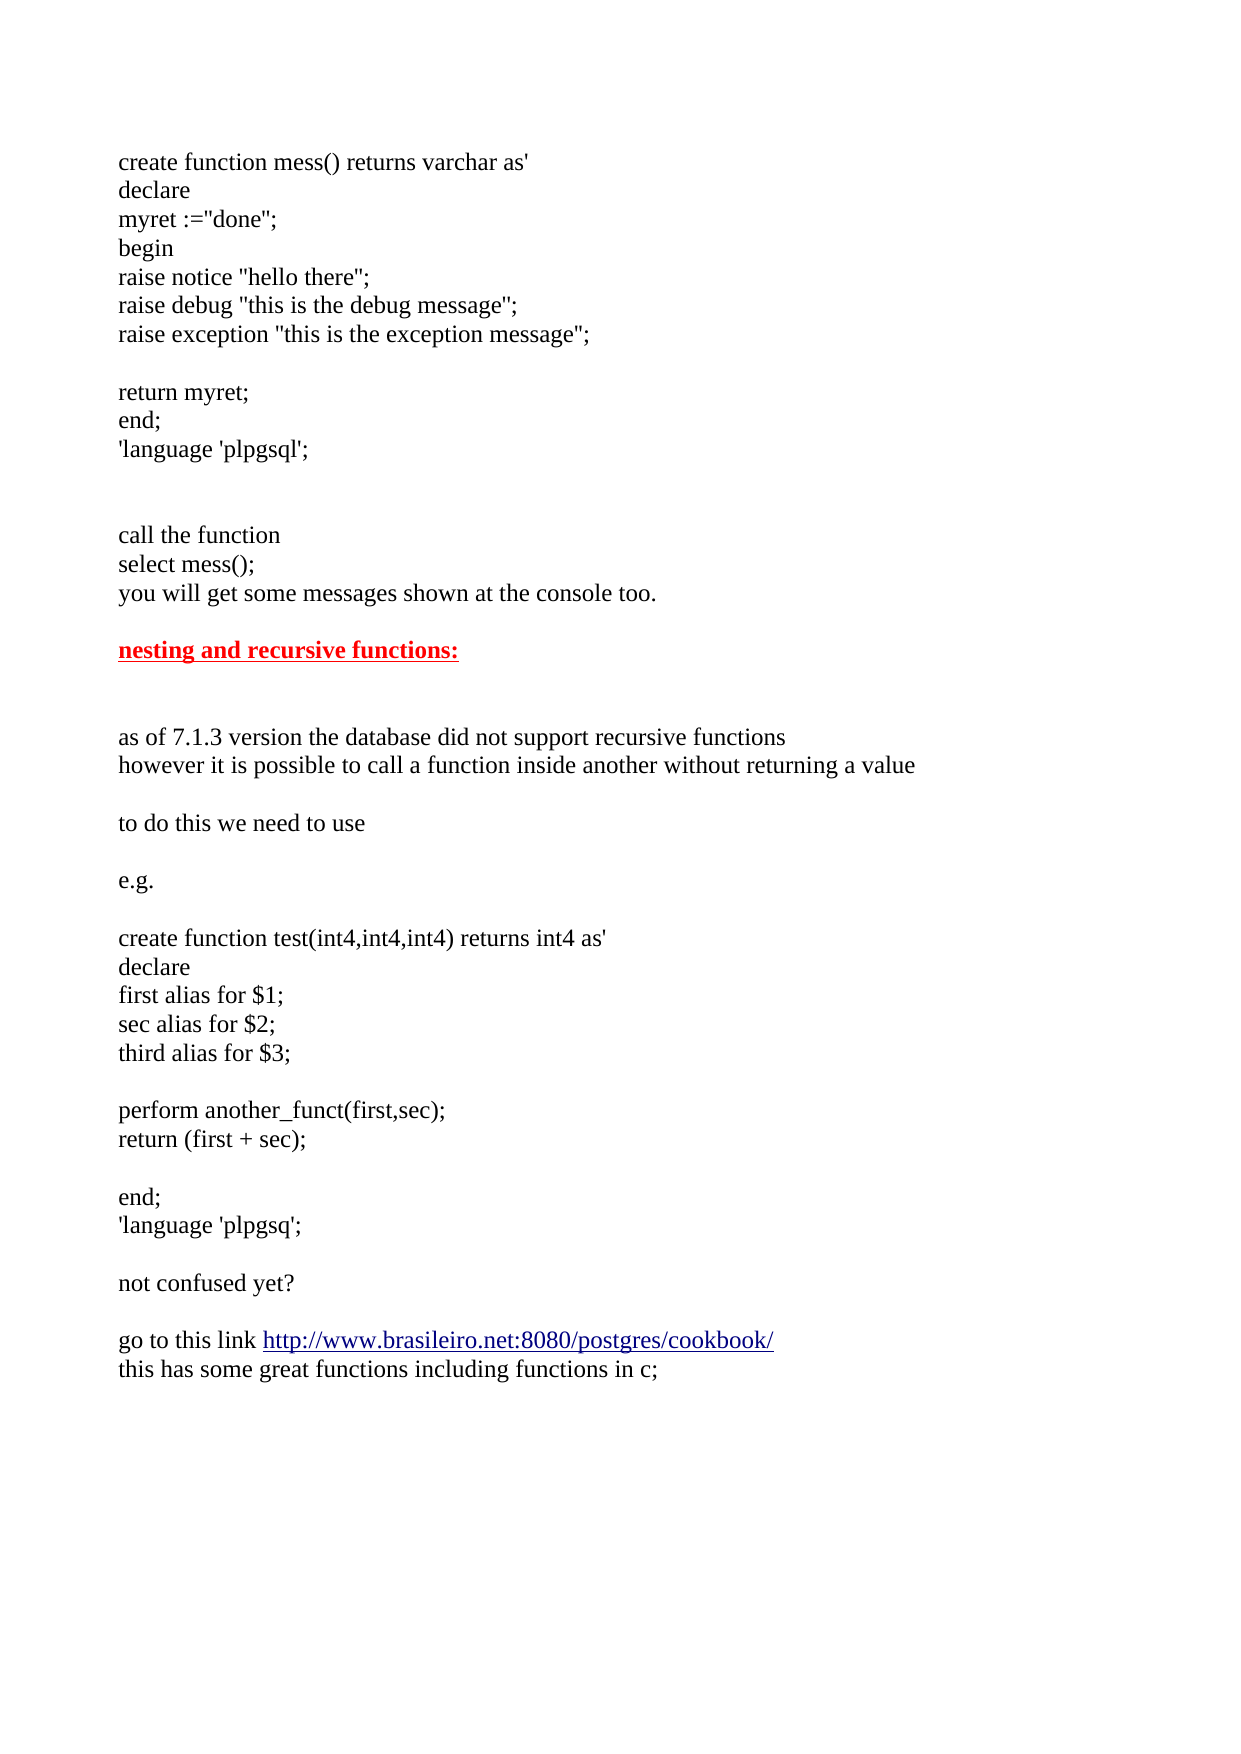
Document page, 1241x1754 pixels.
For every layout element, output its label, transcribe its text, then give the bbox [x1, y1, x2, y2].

text create function mess() returns varchar as' declare myret :=''done''; begin raise notice ''hello there''; raise debug ''this is the debug message''; raise exception ''this is the exception message''; return myret; end; 'language 'plpgsql'; call the function select mess(); you will get some messages shown at the console too. nesting and recursive functions: as of 7.1.3 version the database did not support recursive functions however it is possible to call a function inside another without returning a value to do this we need to use e.g. create function test(int4,int4,int4) returns int4 as' declare first alias for $1; sec alias for $2; third alias for $3; perform another_funct(first,sec); return (first + sec); end; 'language 'plpgsq'; not confused yet? go to this link http://www.brasileiro.net:8080/postgres/cookbook/ this has some great functions including functions in c; [118, 118, 1122, 1383]
